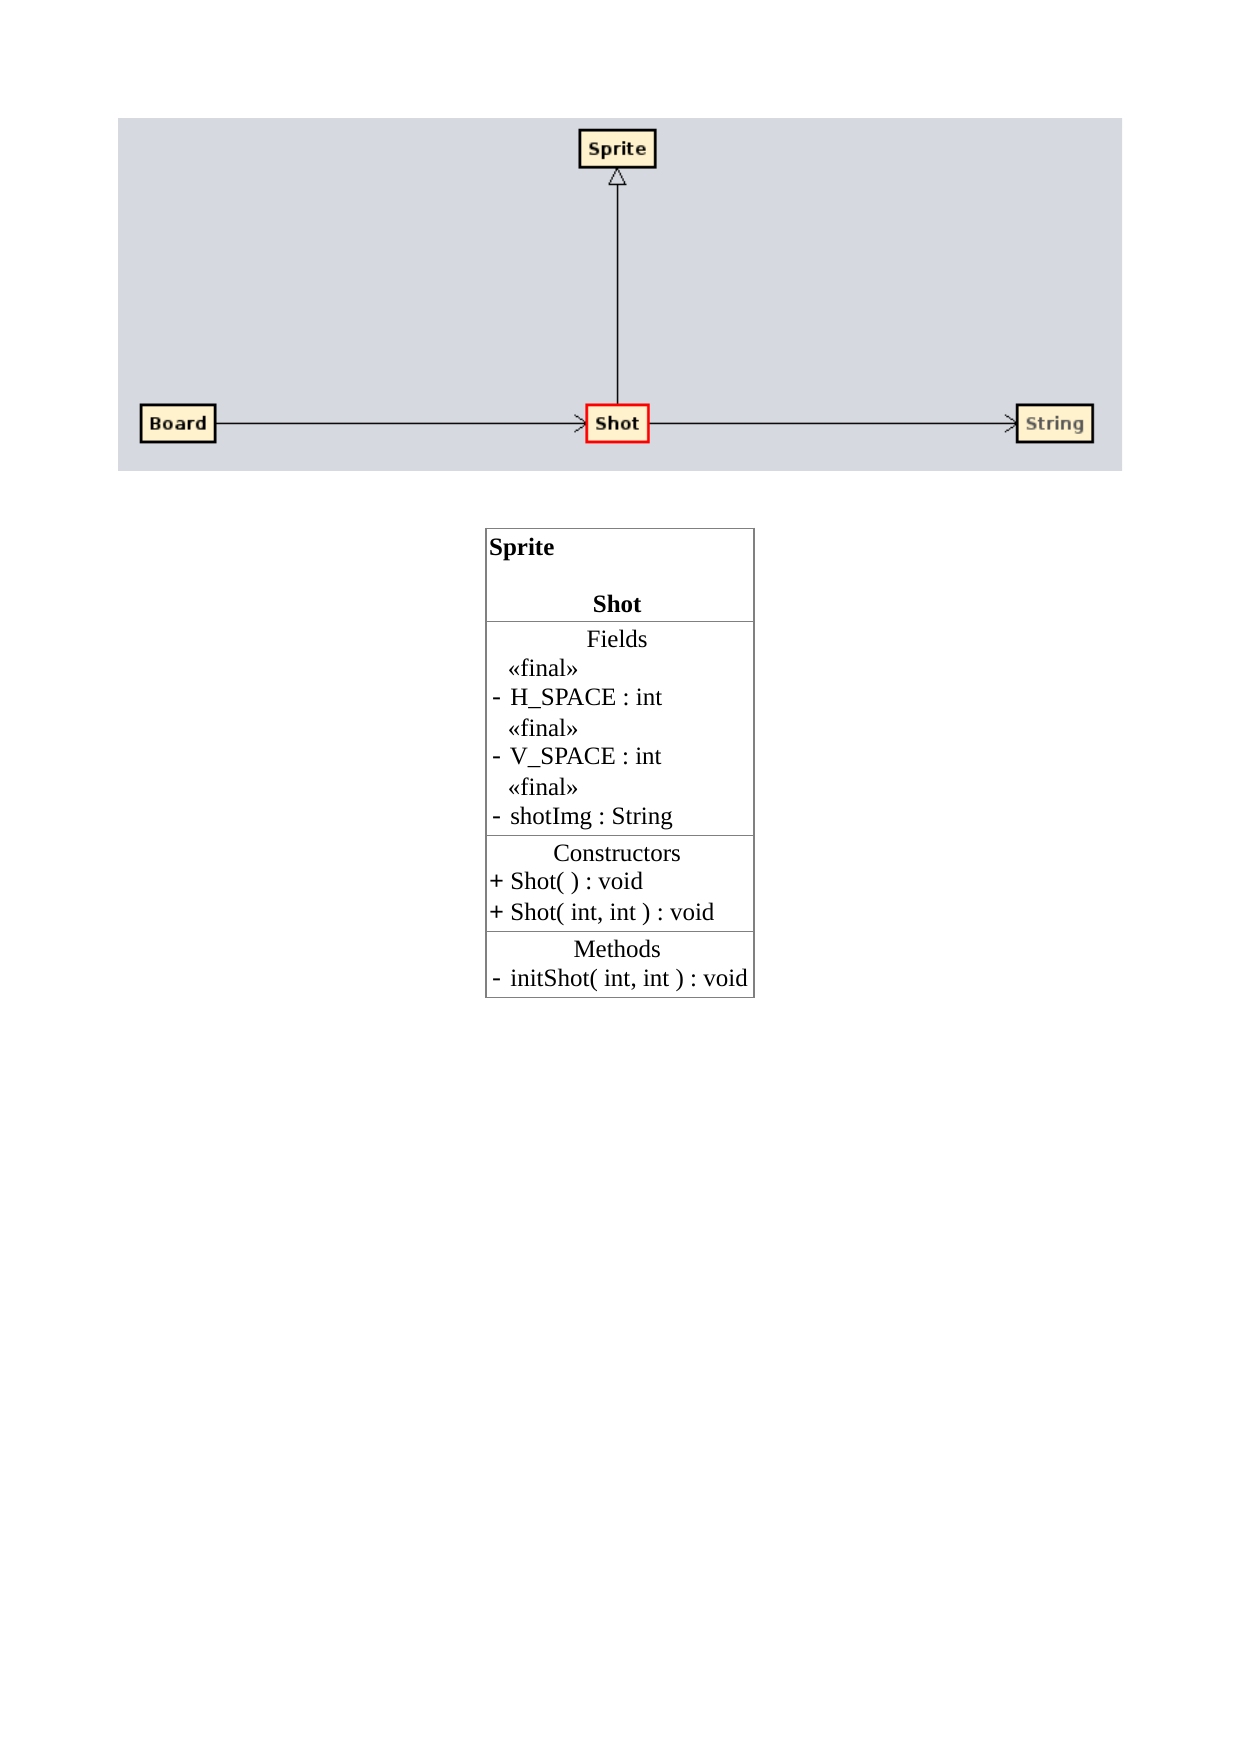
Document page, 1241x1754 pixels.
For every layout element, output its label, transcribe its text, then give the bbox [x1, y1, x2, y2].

table_cell Fields «final» - H_SPACE : int «final» - V_SPACE : int «final» - shotImg : String [487, 622, 753, 835]
table_cell Constructors + Shot( ) : void + Shot( int, int ) : void [487, 836, 753, 931]
picture [118, 118, 1123, 471]
table_header Sprite Shot [487, 529, 753, 621]
table_cell Methods - initShot( int, int ) : void [487, 932, 753, 997]
